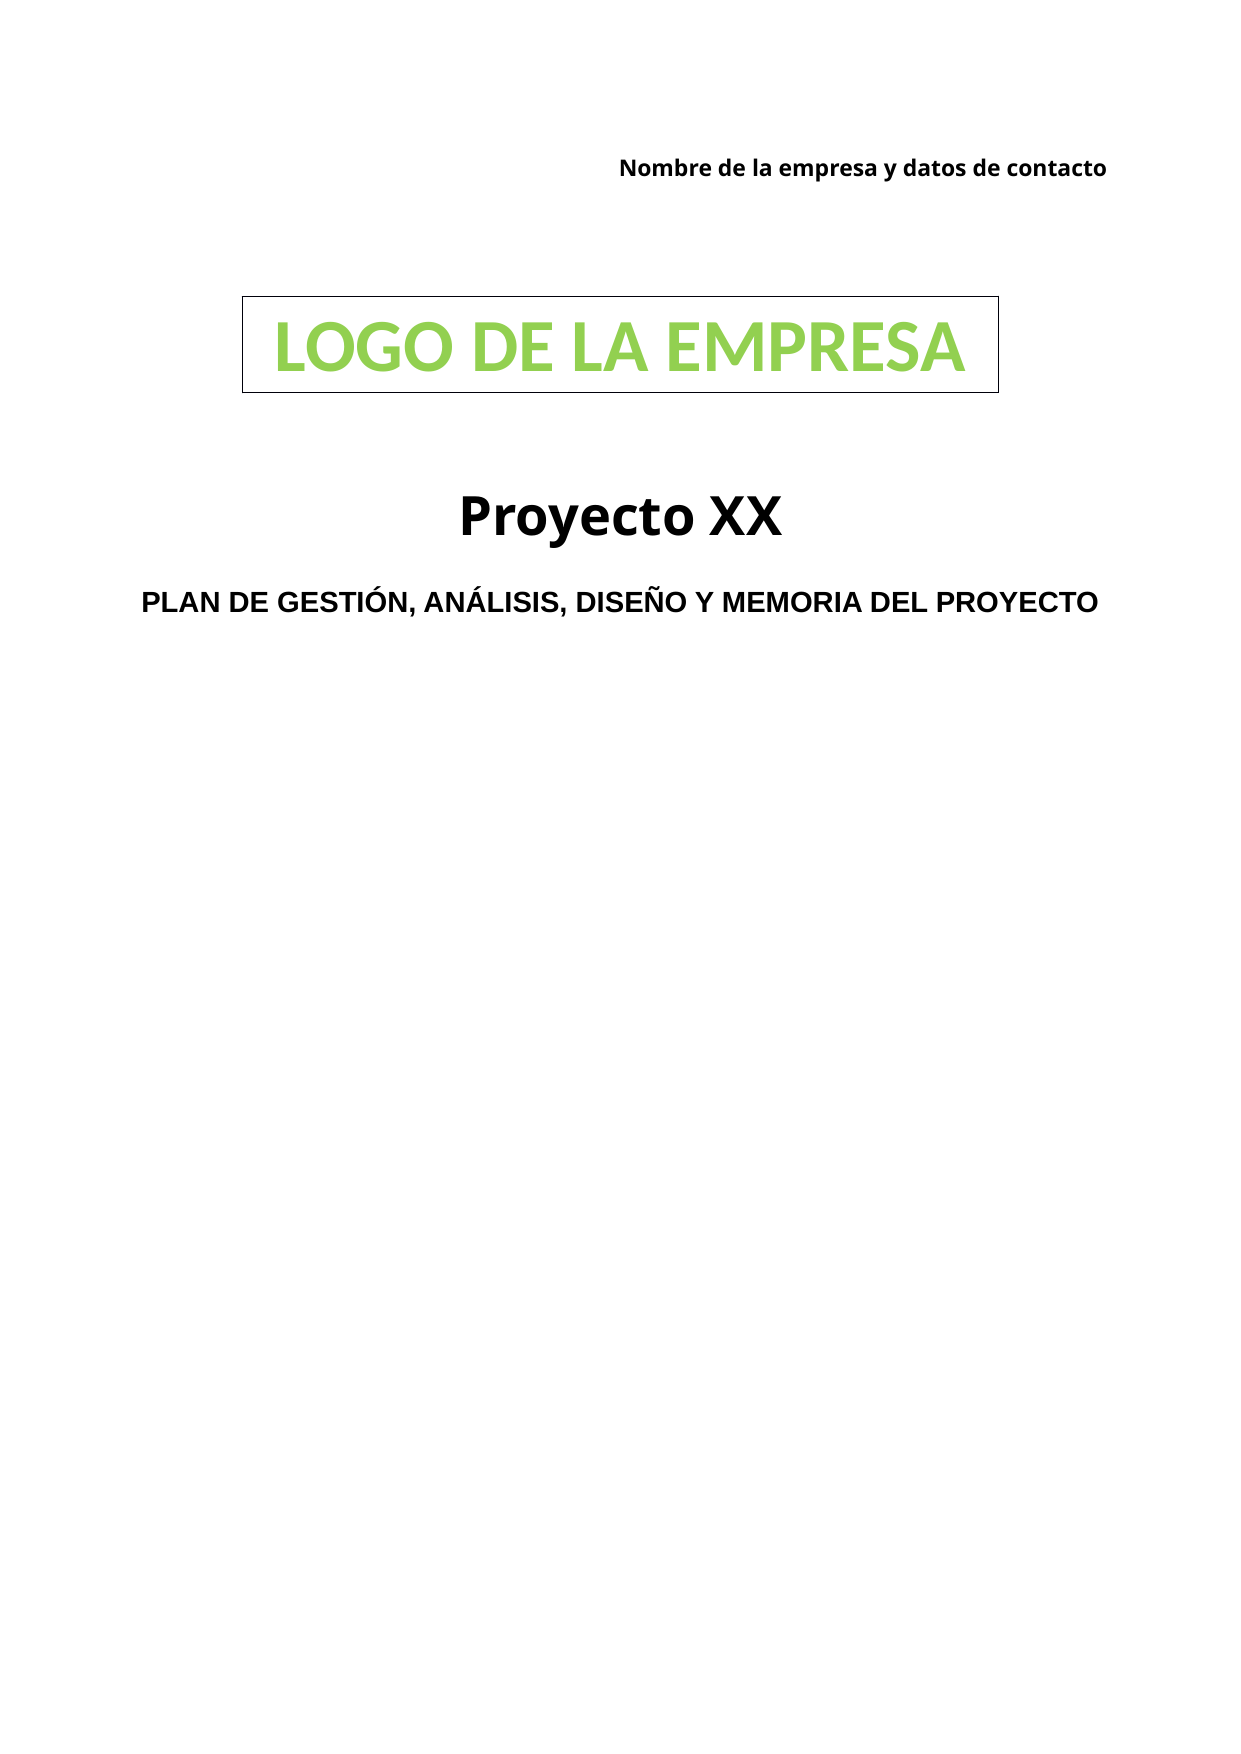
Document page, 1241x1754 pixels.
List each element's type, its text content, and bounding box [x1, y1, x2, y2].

text Plan de gestión, ANÁLISIS, DISEÑO Y MEMORIA del proyecto [133, 585, 1107, 618]
text Proyecto XX [133, 477, 1107, 551]
text LOGO DE LA EMPRESA [243, 297, 998, 392]
text Nombre de la empresa y datos de contacto [133, 133, 1107, 183]
